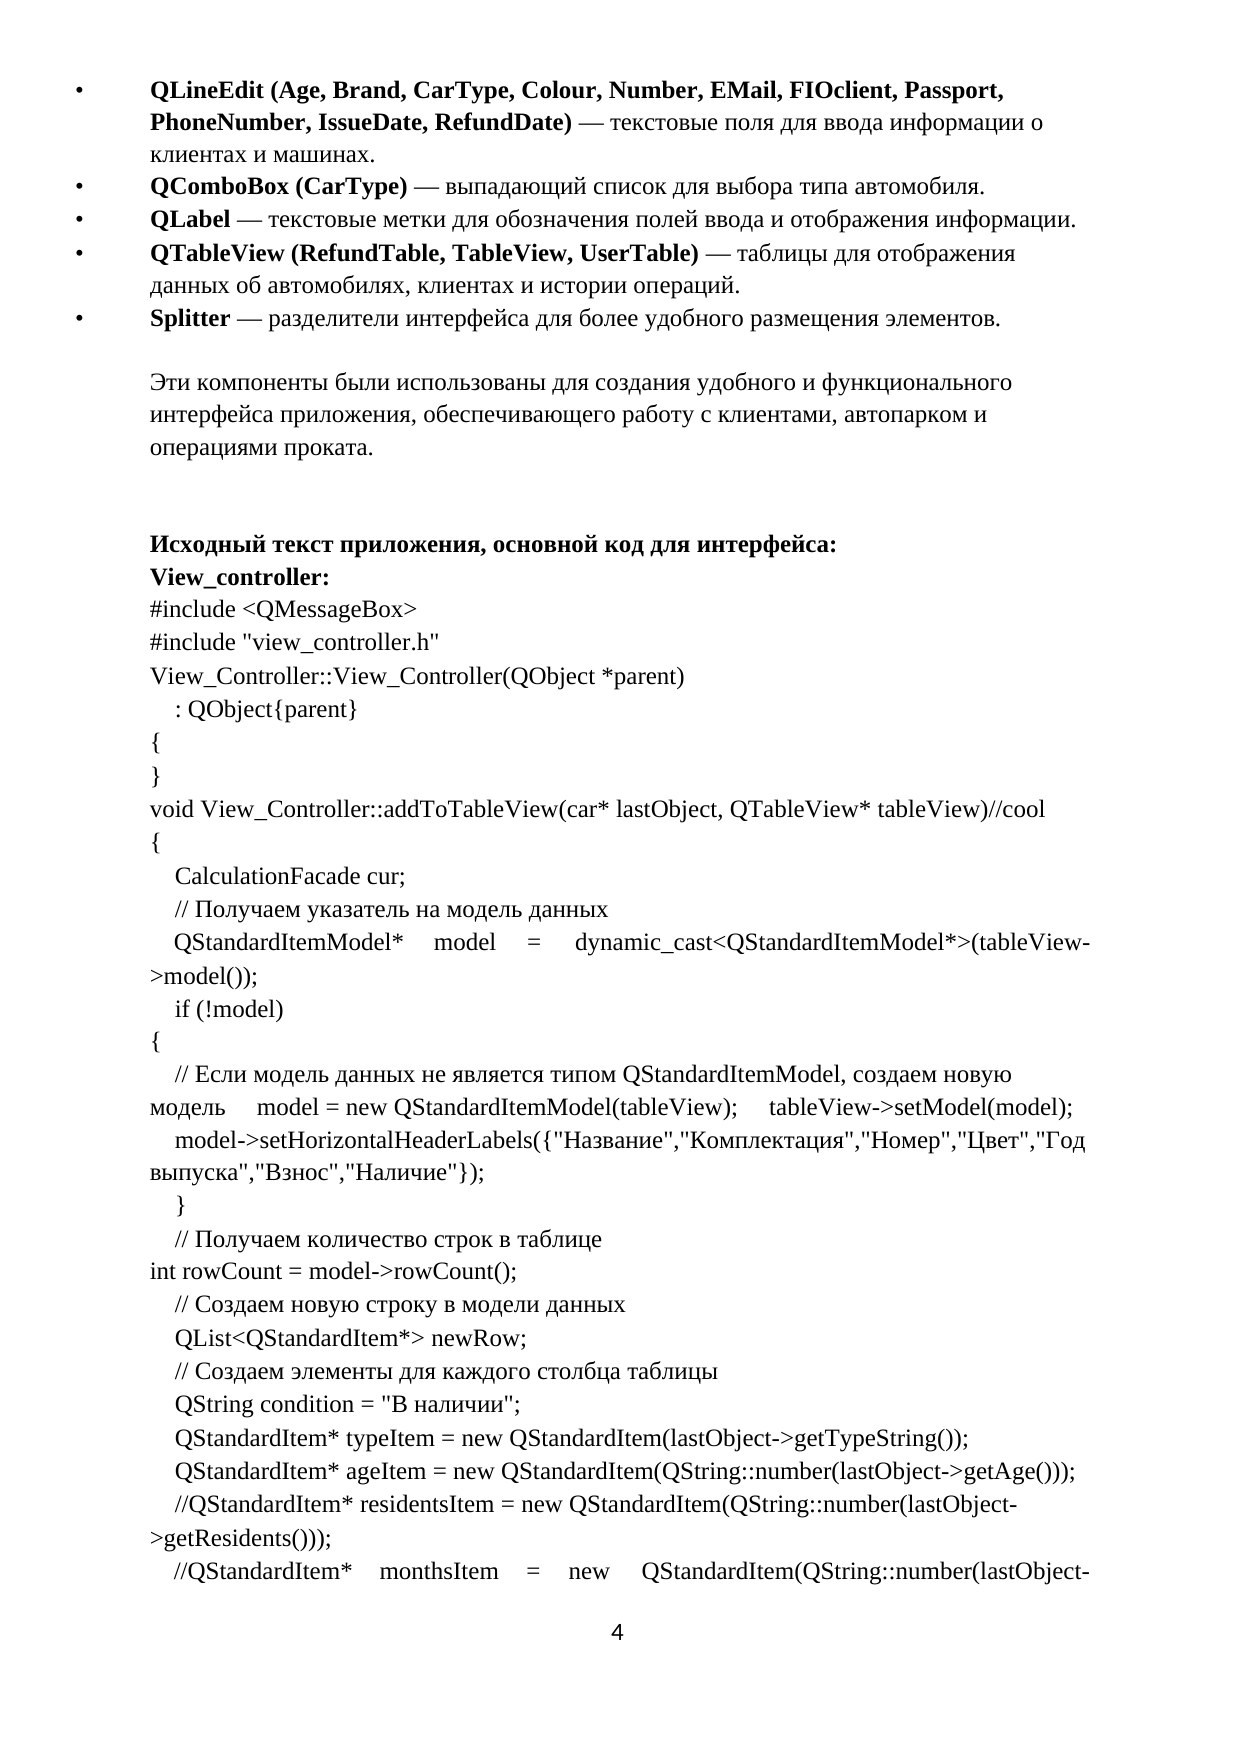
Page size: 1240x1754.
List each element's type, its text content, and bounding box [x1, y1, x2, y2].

text // Создаем элементы для каждого столбца таблицы [149, 1356, 1091, 1385]
text model->setHorizontalHeaderLabels({"Название","Комплектация","Номер","Цвет","Год выпуска","Взнос","Наличие"}); [149, 1125, 1091, 1186]
text >model()); [149, 961, 1091, 989]
text } [149, 761, 1091, 789]
text { [149, 827, 1091, 856]
text View_controller: [149, 562, 1092, 591]
text View_Controller::View_Controller(QObject *parent) [149, 661, 1091, 689]
list Splitter — разделители интерфейса для более удобного размещения элементов. [75, 303, 1091, 332]
list QLabel — текстовые метки для обозначения полей ввода и отображения информации. [75, 204, 1091, 233]
text // Получаем количество строк в таблице int rowCount = model->rowCount(); [149, 1224, 633, 1285]
text QStandardItem* typeItem = new QStandardItem(lastObject->getTypeString()); [149, 1423, 1091, 1452]
text } [149, 1191, 1091, 1219]
text QString condition = "В наличии"; [149, 1389, 1091, 1418]
list QComboBox (CarType) — выпадающий список для выбора типа автомобиля. [75, 171, 1091, 200]
text if (!model) { [149, 994, 302, 1055]
text : QObject{parent} [149, 694, 1091, 723]
text QList<QStandardItem*> newRow; [149, 1323, 1091, 1352]
text QStandardItemModel* model = dynamic_cast<QStandardItemModel*>(tableView- [148, 927, 1118, 956]
text #include <QMessageBox> [149, 594, 1091, 623]
list QTableView (RefundTable, TableView, UserTable) — таблицы для отображения данных об автомобилях, клиентах и истории операций. [75, 238, 1091, 299]
text // Если модель данных не является типом QStandardItemModel, создаем новую модель model = new QStandardItemModel(tableView); tableView->setModel(model); [149, 1059, 1091, 1121]
text //QStandardItem* residentsItem = new QStandardItem(QString::number(lastObject- [149, 1489, 1091, 1518]
text #include "view_controller.h" [149, 627, 1091, 656]
text >getResidents())); [149, 1523, 1091, 1552]
text Эти компоненты были использованы для создания удобного и функционального интерфейса приложения, обеспечивающего работу с клиентами, автопарком и операциями проката. [149, 367, 1091, 460]
text CalculationFacade cur; [149, 861, 1091, 889]
text Исходный текст приложения, основной код для интерфейса: [149, 529, 1092, 558]
text { [149, 727, 1091, 756]
text void View_Controller::addToTableView(car* lastObject, QTableView* tableView)//cool [149, 794, 1091, 823]
text // Создаем новую строку в модели данных [149, 1289, 1091, 1318]
text QStandardItem* ageItem = new QStandardItem(QString::number(lastObject->getAge())); [149, 1456, 1091, 1485]
text //QStandardItem* monthsItem = new QStandardItem(QString::number(lastObject- [148, 1556, 1118, 1585]
text // Получаем указатель на модель данных [149, 894, 1091, 923]
list QLineEdit (Age, Brand, CarType, Colour, Number, EMail, FIOclient, Passport, PhoneNumber, IssueDate, RefundDate) — текстовые поля для ввода информации о клиентах и машинах. [75, 75, 1091, 167]
